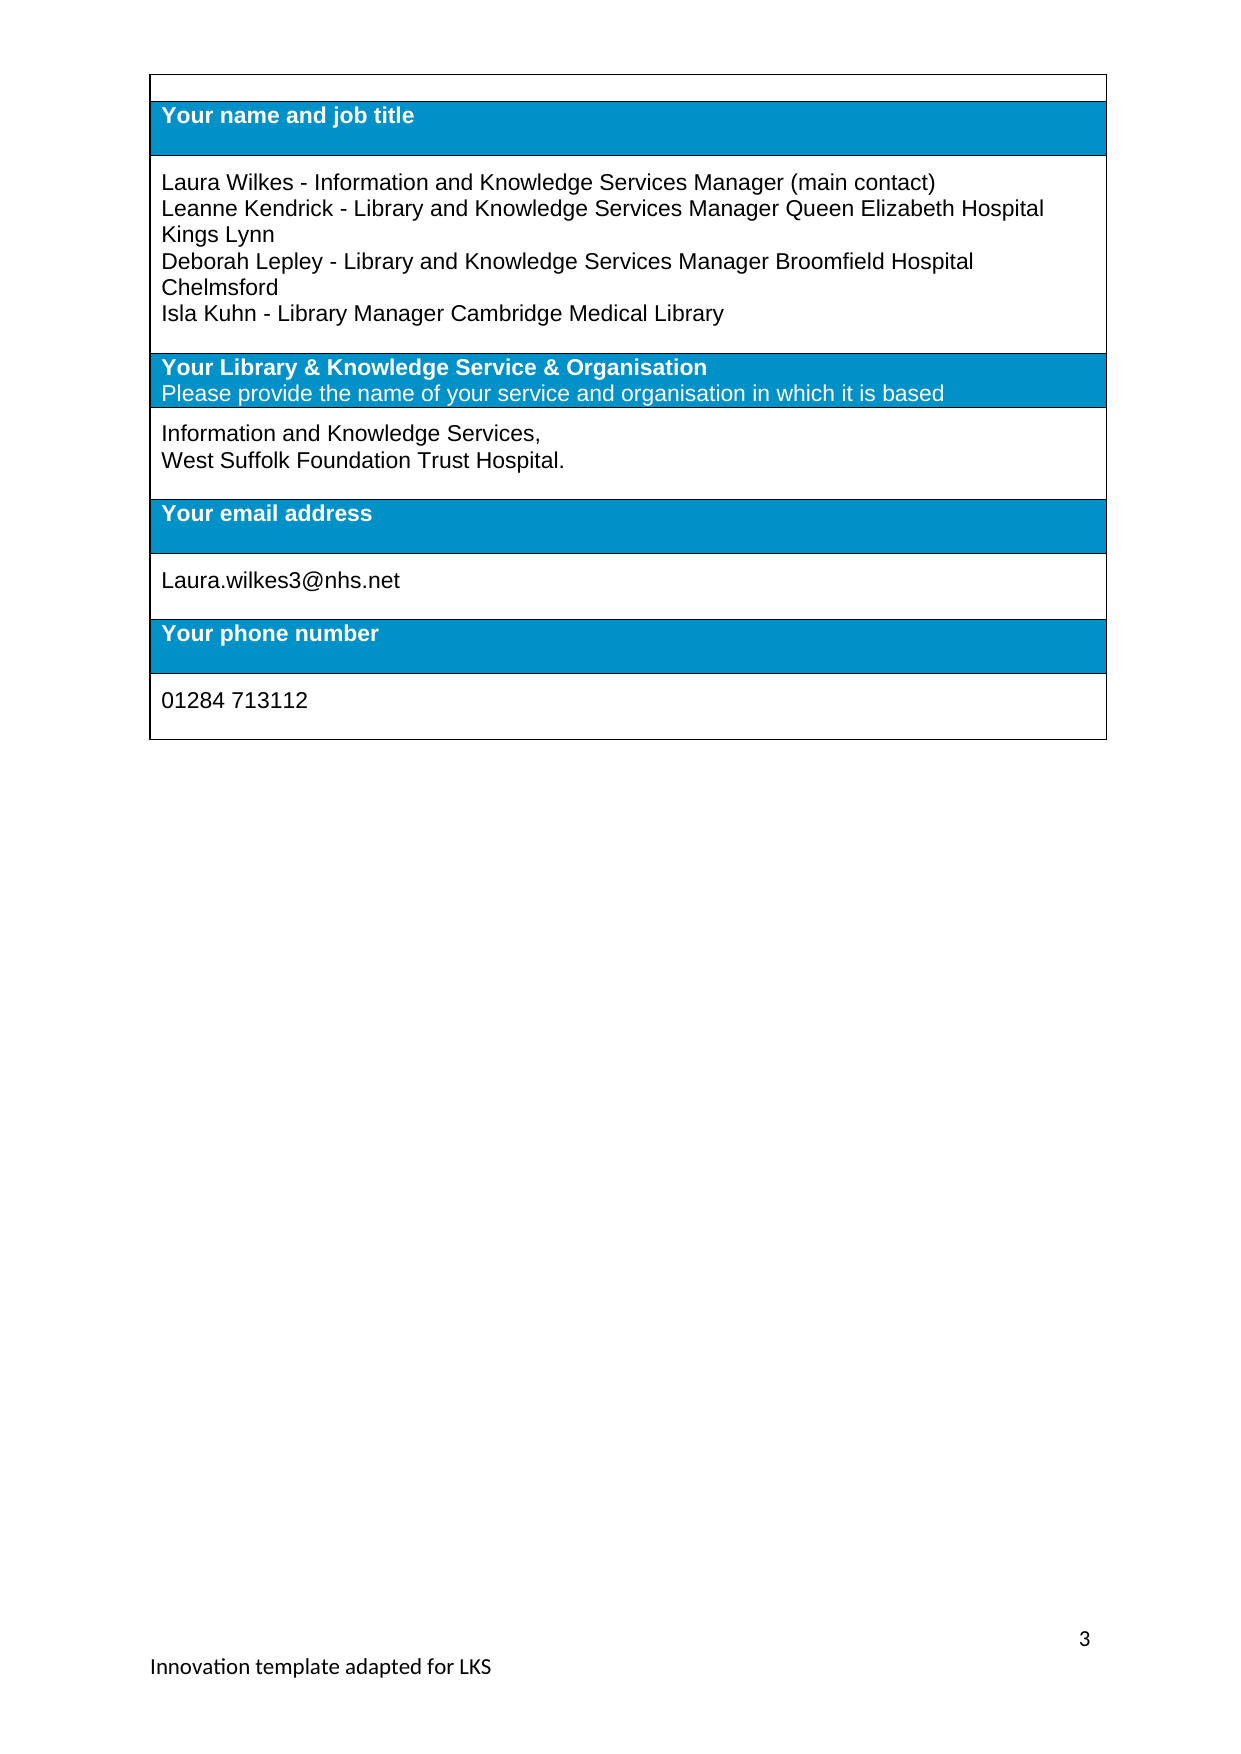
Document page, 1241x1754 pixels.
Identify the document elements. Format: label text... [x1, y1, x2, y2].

table_cell 01284 713112 [151, 674, 1106, 739]
table_cell Your phone number [151, 620, 1106, 673]
table_cell Laura Wilkes - Information and Knowledge Services Manager (main contact) Leanne Kendrick - Library and Knowledge Services Manager Queen Elizabeth Hospital Kings Lynn Deborah Lepley - Library and Knowledge Services Manager Broomfield Hospital Chelmsford Isla Kuhn - Library Manager Cambridge Medical Library location within HEE [151, 156, 1106, 353]
table_cell Laura.wilkes3@nhs.net [151, 554, 1106, 619]
table_cell [151, 75, 1106, 101]
table_cell Your email address [151, 500, 1106, 553]
table_cell Information and Knowledge Services, West Suffolk Foundation Trust Hospital. [151, 408, 1106, 499]
table_cell Your Library & Knowledge Service & Organisation Please provide the name of your service and organisation in which it is based [151, 354, 1106, 407]
table_cell Your name and job title [151, 102, 1106, 155]
